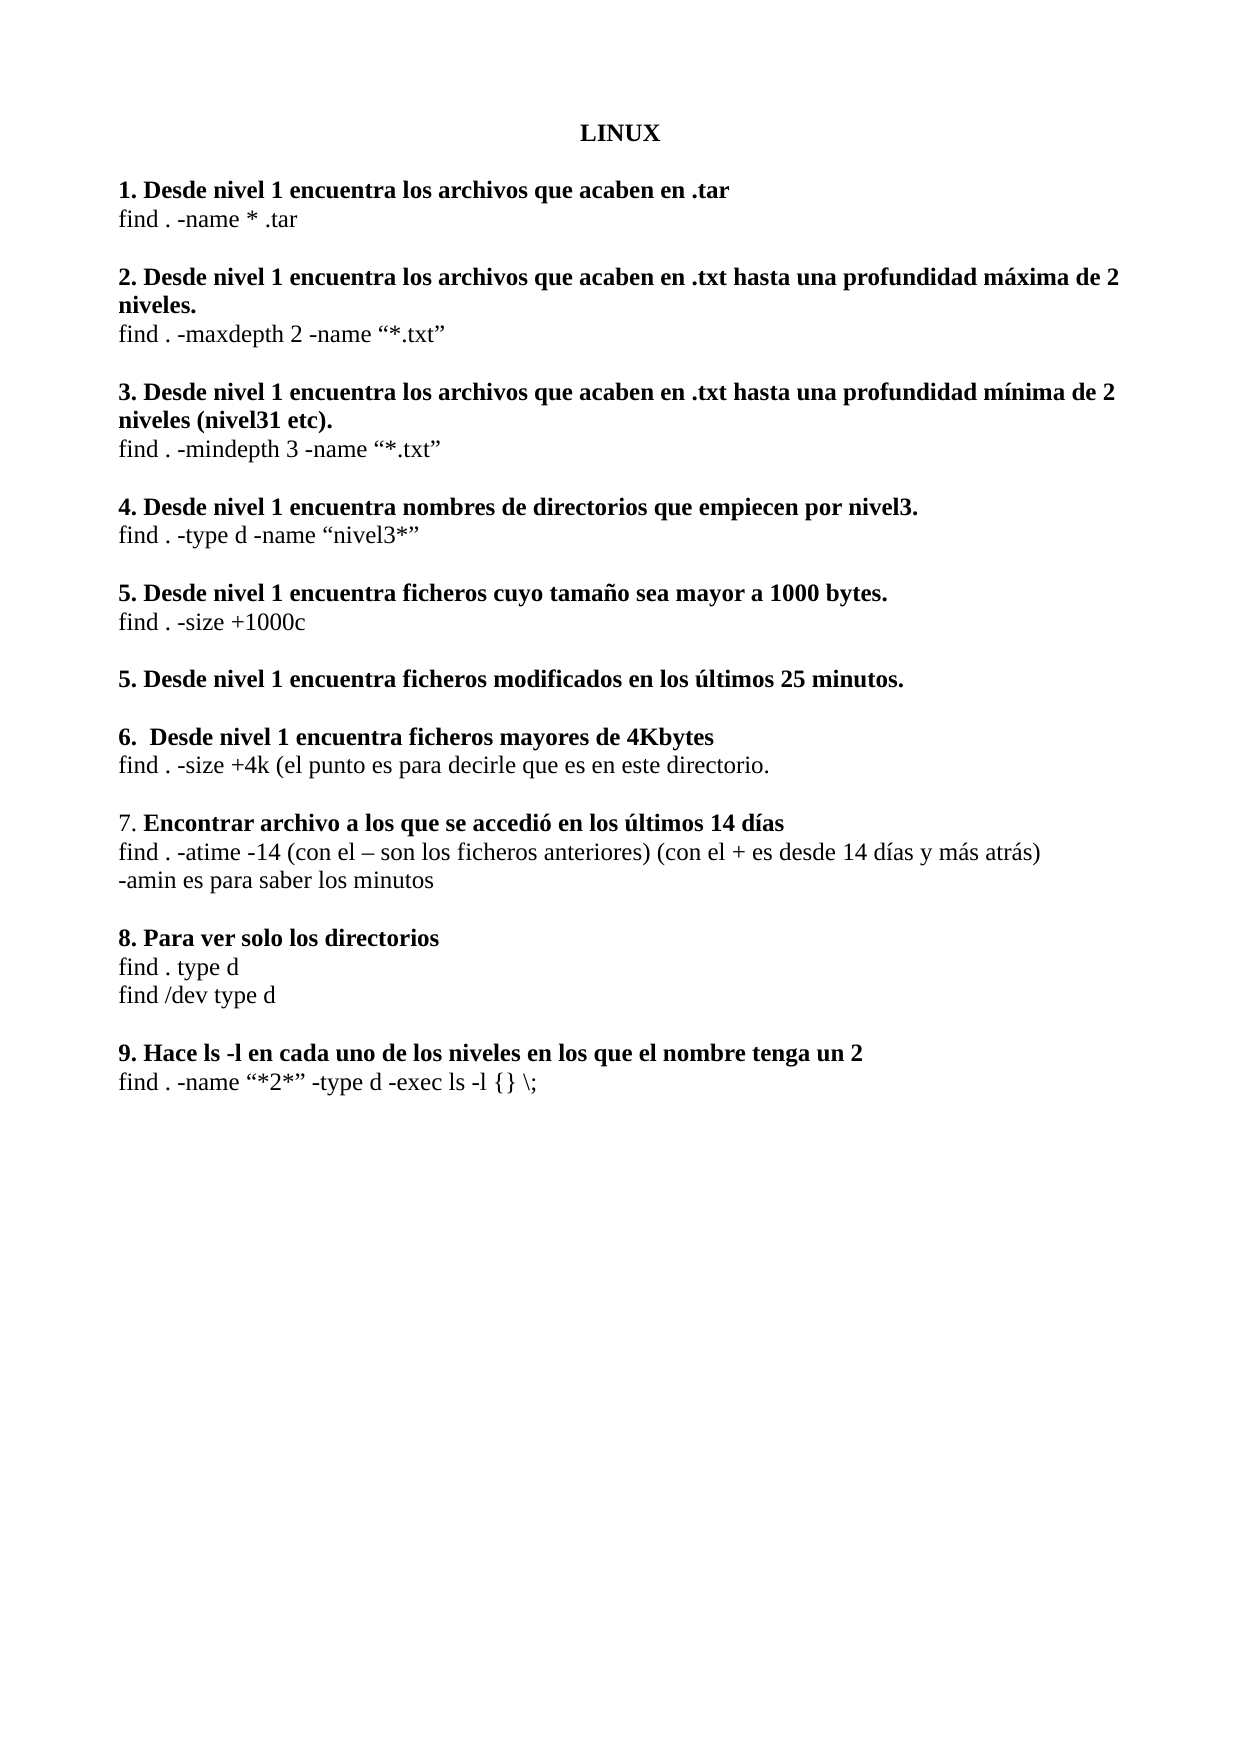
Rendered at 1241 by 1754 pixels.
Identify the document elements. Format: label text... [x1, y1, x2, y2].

text 9. Hace ls -l en cada uno de los niveles en los que el nombre tenga un 2 [118, 1038, 1122, 1067]
text 2. Desde nivel 1 encuentra los archivos que acaben en .txt hasta una profundidad máxima de 2 niveles. [118, 262, 1122, 319]
text 6. Desde nivel 1 encuentra ficheros mayores de 4Kbytes [118, 722, 1122, 751]
text 8. Para ver solo los directorios [118, 923, 1122, 952]
text find . -size +4k (el punto es para decirle que es en este directorio. [118, 751, 1122, 779]
text 4. Desde nivel 1 encuentra nombres de directorios que empiecen por nivel3. [118, 492, 1122, 521]
text find /dev type d [118, 981, 1122, 1009]
text -amin es para saber los minutos [118, 866, 1122, 894]
text find . type d [118, 952, 1122, 981]
text 1. Desde nivel 1 encuentra los archivos que acaben en .tar [118, 176, 1122, 204]
text LINUX [118, 118, 1122, 147]
text 7. Encontrar archivo a los que se accedió en los últimos 14 días [118, 808, 1122, 837]
text 5. Desde nivel 1 encuentra ficheros modificados en los últimos 25 minutos. [118, 664, 1122, 693]
text find . -atime -14 (con el – son los ficheros anteriores) (con el + es desde 14 días y más atrás) [118, 837, 1122, 866]
text find . -name * .tar [118, 204, 1122, 233]
text find . -type d -name “nivel3*” [118, 521, 1122, 549]
text 3. Desde nivel 1 encuentra los archivos que acaben en .txt hasta una profundidad mínima de 2 niveles (nivel31 etc). [118, 377, 1122, 434]
text 5. Desde nivel 1 encuentra ficheros cuyo tamaño sea mayor a 1000 bytes. [118, 578, 1122, 607]
text find . -mindepth 3 -name “*.txt” [118, 434, 1122, 463]
text find . -name “*2*” -type d -exec ls -l {} \; [118, 1067, 1122, 1096]
text find . -maxdepth 2 -name “*.txt” [118, 319, 1122, 348]
text find . -size +1000c [118, 607, 1122, 636]
